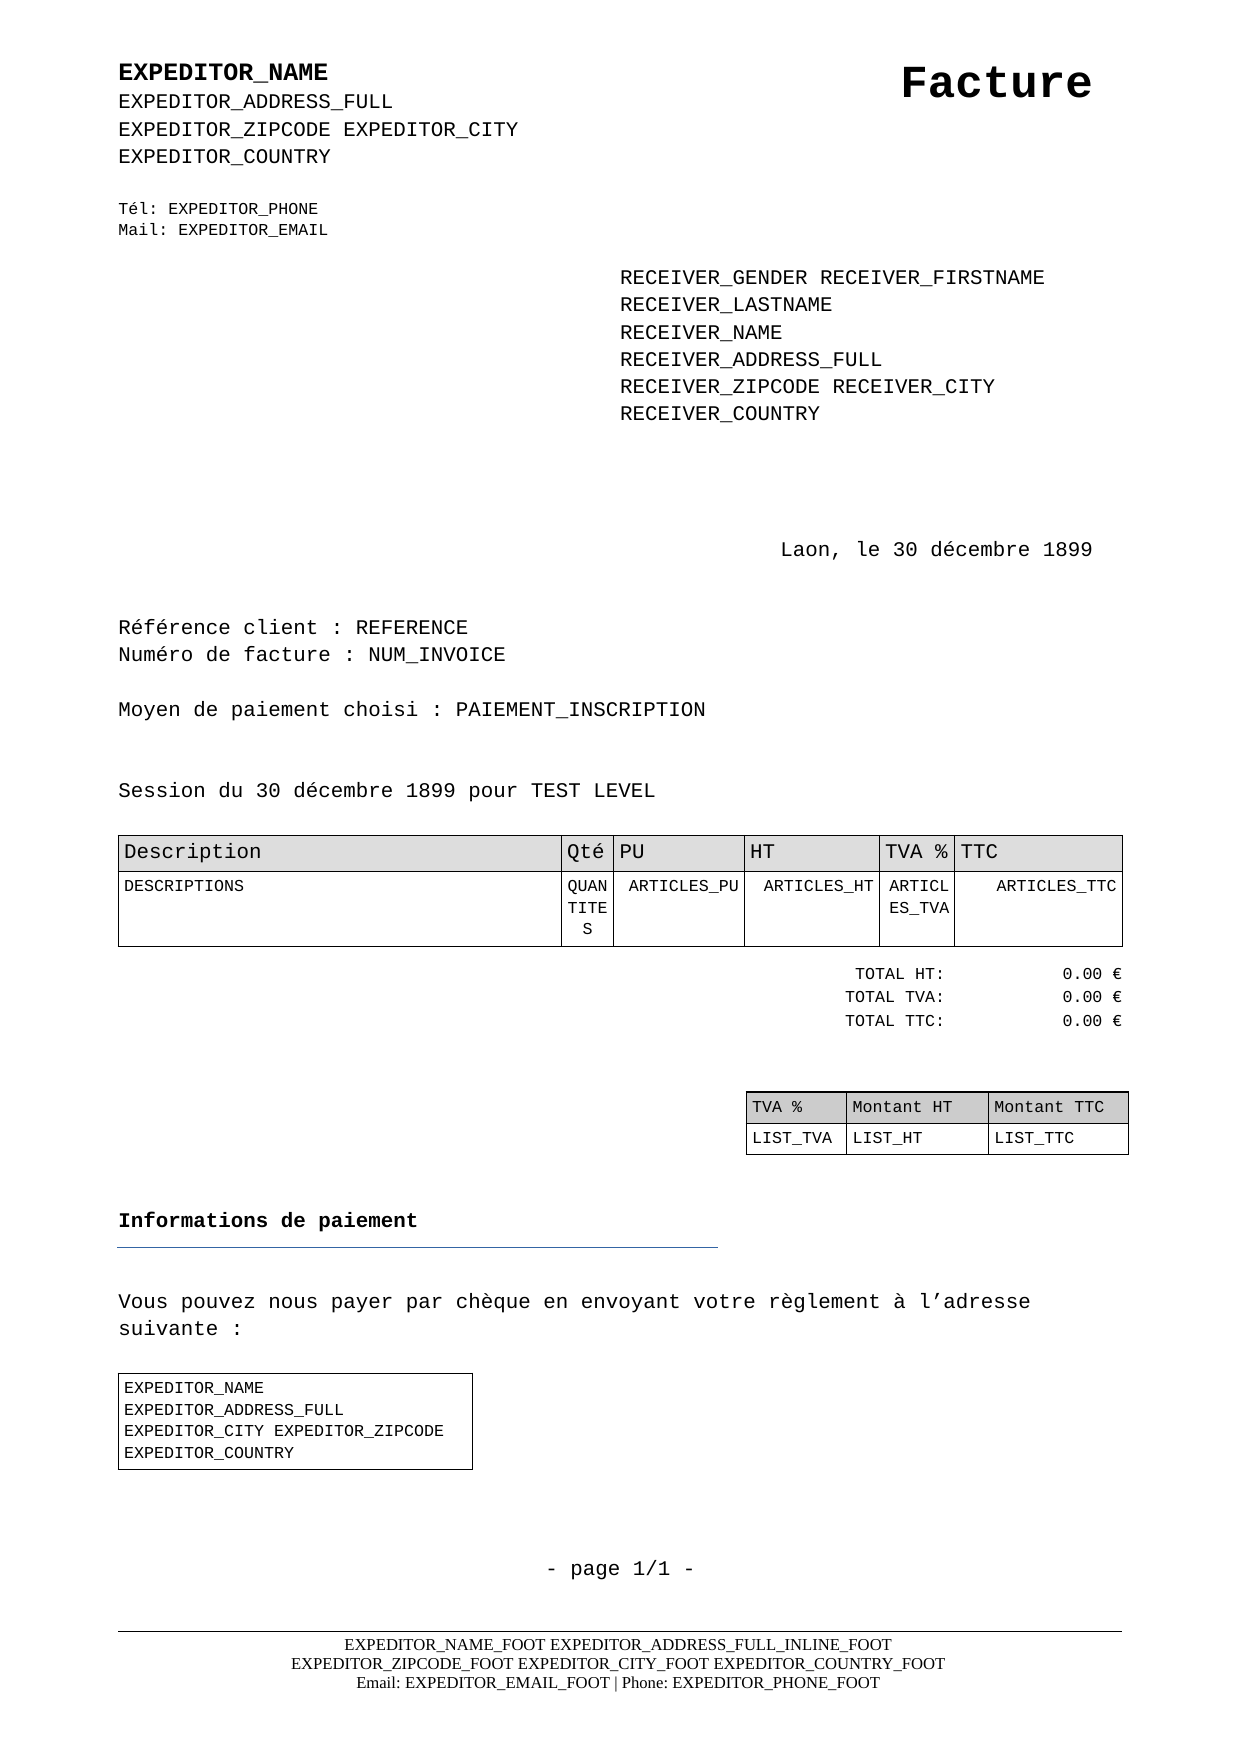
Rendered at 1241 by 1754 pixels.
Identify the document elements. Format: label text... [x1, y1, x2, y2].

table_cell RECEIVER_GENDER RECEIVER_FIRSTNAME RECEIVER_LASTNAME RECEIVER_NAME RECEIVER_ADDRESS_FULL RECEIVER_ZIPCODE RECEIVER_CITY RECEIVER_COUNTRY Laon, le 30 décembre 1899 [620, 267, 1093, 563]
table_cell ARTICLES_TTC [955, 872, 1122, 946]
text Informations de paiement [118, 1209, 1122, 1233]
table_cell 0.00 € [955, 989, 1122, 1012]
table_cell DESCRIPTIONS [119, 872, 561, 946]
table_cell LIST_TVA [747, 1124, 846, 1154]
table_header Qté [562, 836, 613, 871]
table_cell QUANTITES [562, 872, 613, 946]
text Vous pouvez nous payer par chèque en envoyant votre règlement à l’adresse suivante : [118, 1291, 1122, 1342]
table_cell [744, 947, 955, 965]
table_cell TOTAL TVA: [744, 989, 955, 1012]
text Numéro de facture : NUM_INVOICE [118, 644, 1122, 668]
table_header Montant HT [847, 1093, 988, 1123]
table_cell LIST_HT [847, 1124, 988, 1154]
table_cell [614, 989, 744, 1012]
table_cell ARTICLES_PU [614, 872, 744, 946]
table_header TVA % [747, 1093, 846, 1123]
table_cell ARTICLES_HT [745, 872, 879, 946]
table_cell [118, 989, 561, 1012]
table_header EXPEDITOR_NAME EXPEDITOR_ADDRESS_FULL EXPEDITOR_ZIPCODE EXPEDITOR_CITY EXPEDITOR_COUNTRY Tél: EXPEDITOR_PHONE Mail: EXPEDITOR_EMAIL [118, 59, 620, 267]
table_cell [118, 965, 561, 989]
table_header PU [614, 836, 744, 871]
table_header TTC [955, 836, 1122, 871]
table_cell [955, 947, 1122, 965]
table_cell TOTAL HT: [744, 965, 955, 989]
table_cell [561, 965, 614, 989]
table_cell 0.00 € [955, 1012, 1122, 1037]
table_header TVA % [880, 836, 954, 871]
table_cell TOTAL TTC: [744, 1012, 955, 1037]
table_cell [118, 267, 620, 563]
table_cell [614, 1012, 744, 1037]
table_cell [561, 947, 614, 965]
table_cell [614, 965, 744, 989]
table_header HT [745, 836, 879, 871]
table_cell [118, 947, 561, 965]
table_cell [614, 947, 744, 965]
table_cell ARTICLES_TVA [880, 872, 954, 946]
table_header Facture [620, 59, 1093, 267]
table_header Description [119, 836, 561, 871]
table_cell [561, 989, 614, 1012]
table_cell [561, 1012, 614, 1037]
table_cell 0.00 € [955, 965, 1122, 989]
table_cell LIST_TTC [989, 1124, 1128, 1154]
table_cell [118, 1012, 561, 1037]
table_header EXPEDITOR_NAME EXPEDITOR_ADDRESS_FULL EXPEDITOR_CITY EXPEDITOR_ZIPCODE EXPEDITOR_COUNTRY [119, 1374, 472, 1469]
text Référence client : REFERENCE [118, 617, 1122, 641]
text Moyen de paiement choisi : PAIEMENT_INSCRIPTION [118, 699, 1122, 722]
table_header Montant TTC [989, 1093, 1128, 1123]
text Session du 30 décembre 1899 pour TEST LEVEL [118, 780, 1122, 804]
